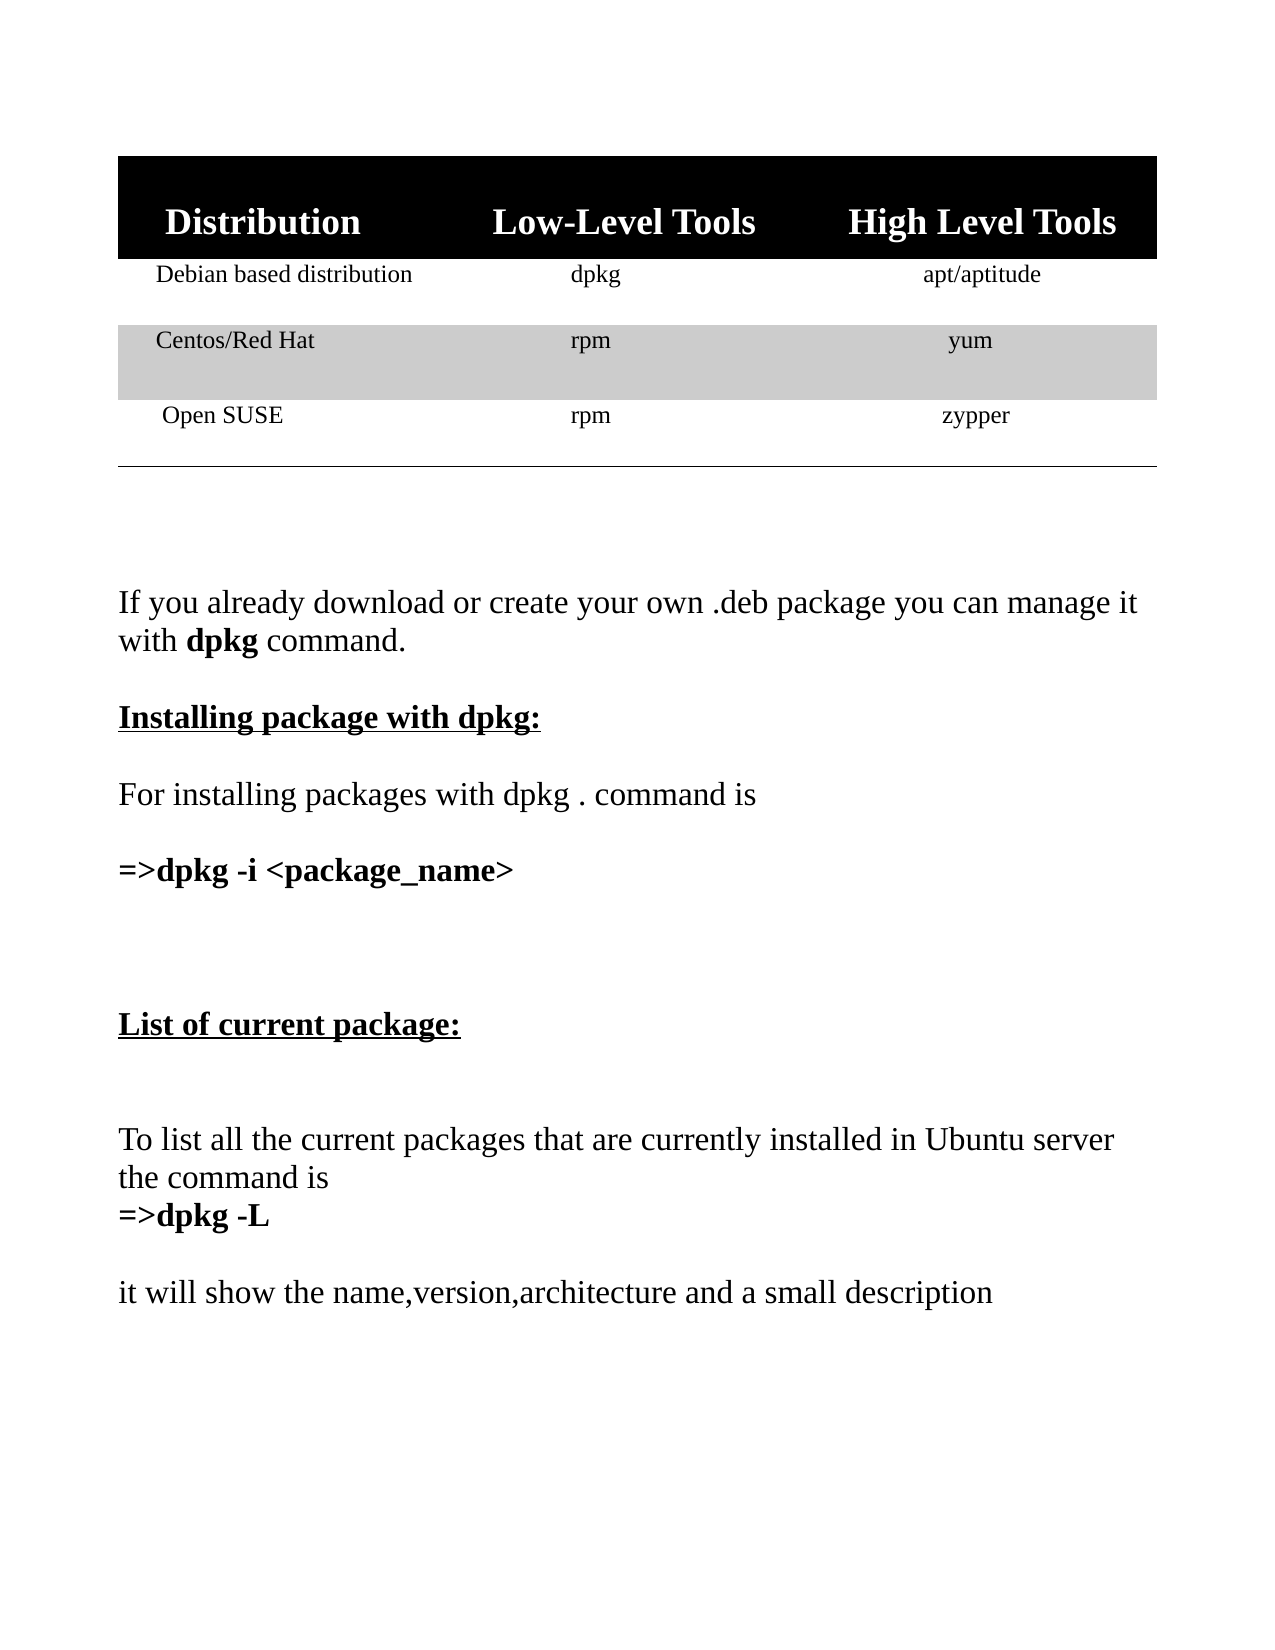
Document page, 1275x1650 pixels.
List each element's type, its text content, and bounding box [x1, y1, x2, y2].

text For installing packages with dpkg . command is [118, 774, 1157, 812]
text it will show the name,version,architecture and a small description [118, 1272, 1157, 1311]
text Installing package with dpkg: [118, 697, 1157, 736]
table_header Low-Level Tools [464, 156, 811, 259]
text =>dpkg -L [118, 1196, 1157, 1234]
text To list all the current packages that are currently installed in Ubuntu server the command is [118, 1119, 1157, 1196]
text List of current package: [118, 1004, 1157, 1042]
table_cell Debian based distribution [118, 260, 464, 325]
table_header High Level Tools [811, 156, 1157, 259]
table_cell rpm [464, 325, 811, 400]
table_cell dpkg [464, 260, 811, 325]
table_cell Open SUSE [118, 400, 464, 466]
table_header Distribution [118, 156, 464, 259]
text If you already download or create your own .deb package you can manage it with dpkg command. [118, 582, 1157, 659]
text =>dpkg -i <package_name> [118, 851, 1157, 889]
table_cell apt/aptitude [811, 260, 1157, 325]
table_cell Centos/Red Hat [118, 325, 464, 400]
table_cell rpm [464, 400, 811, 466]
table_cell zypper [811, 400, 1157, 466]
table_cell yum [811, 325, 1157, 400]
